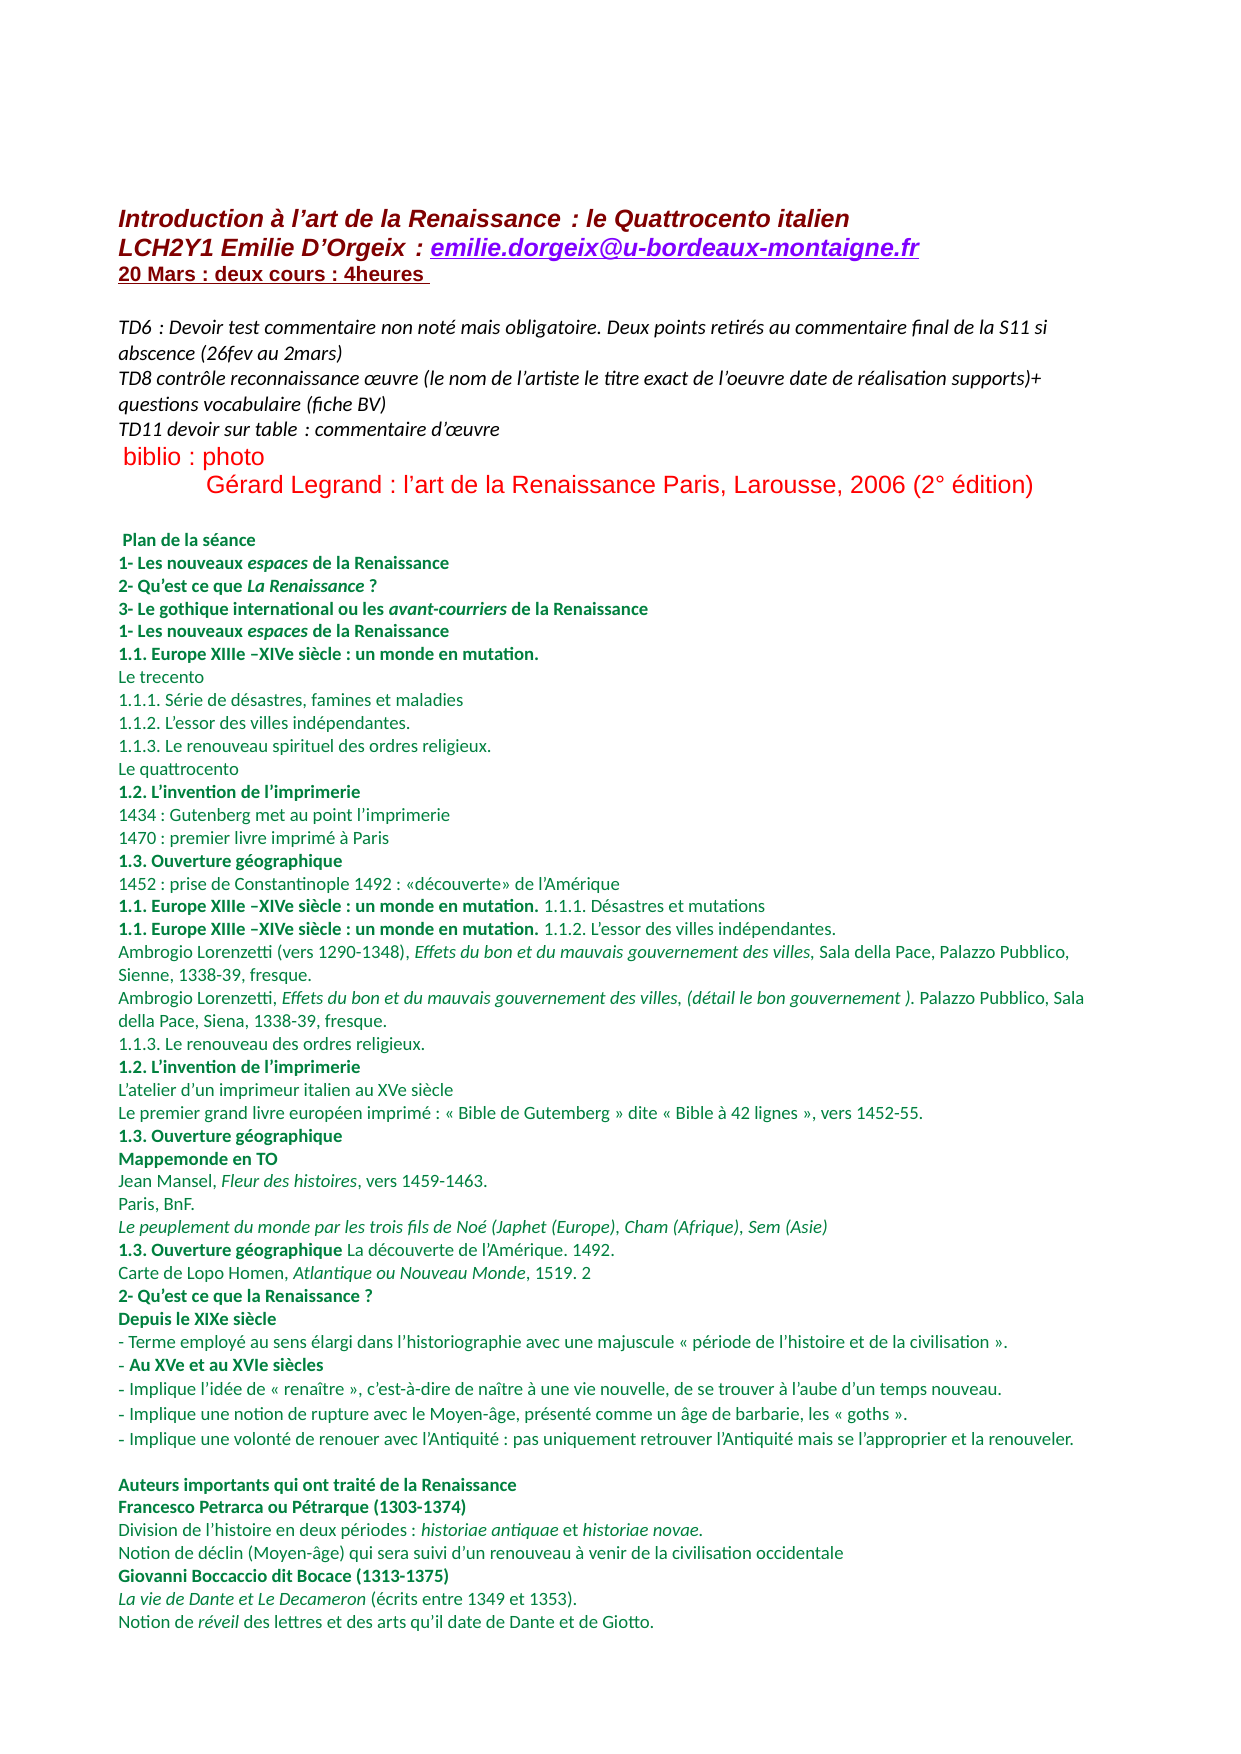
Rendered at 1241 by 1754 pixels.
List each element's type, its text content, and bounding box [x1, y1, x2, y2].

text Ambrogio Lorenzetti (vers 1290-1348), Effets du bon et du mauvais gouvernement des villes, Sala della Pace, Palazzo Pubblico, Sienne, 1338-39, fresque. [118, 940, 1122, 986]
text Introduction à l’art de la Renaissance : le Quattrocento italien [118, 204, 1122, 233]
text Jean Mansel, Fleur des histoires, vers 1459-1463. [118, 1169, 1122, 1192]
text Notion de réveil des lettres et des arts qu’il date de Dante et de Giotto. [118, 1610, 1122, 1633]
text 1.1.3. Le renouveau des ordres religieux. [118, 1032, 1122, 1055]
text - Implique une notion de rupture avec le Moyen-âge, présenté comme un âge de barbarie, les « goths ». [118, 1402, 1122, 1425]
text 1- Les nouveaux espaces de la Renaissance [118, 619, 1122, 642]
text - Au XVe et au XVIe siècles [118, 1353, 1122, 1376]
text 1.1. Europe XIIIe –XIVe siècle : un monde en mutation. 1.1.2. L’essor des villes indépendantes. [118, 917, 1122, 940]
text 1.3. Ouverture géographique [118, 849, 1122, 872]
text 1452 : prise de Constantinople 1492 : «découverte» de l’Amérique [118, 872, 1122, 894]
text Mappemonde en TO [118, 1147, 1122, 1169]
text 1434 : Gutenberg met au point l’imprimerie [118, 803, 1122, 826]
text 1.1.1. Série de désastres, famines et maladies [118, 688, 1122, 711]
text 1- Les nouveaux espaces de la Renaissance [118, 551, 1122, 574]
text TD8 contrôle reconnaissance œuvre (le nom de l’artiste le titre exact de l’oeuvre date de réalisation supports)+ questions vocabulaire (fiche BV) [118, 365, 1122, 416]
text TD6 : Devoir test commentaire non noté mais obligatoire. Deux points retirés au commentaire final de la S11 si abscence (26fev au 2mars) [118, 314, 1122, 365]
text Paris, BnF. [118, 1192, 1122, 1215]
text Notion de déclin (Moyen-âge) qui sera suivi d’un renouveau à venir de la civilisation occidentale [118, 1542, 1122, 1564]
text 1.3. Ouverture géographique [118, 1124, 1122, 1147]
text 2- Qu’est ce que La Renaissance ? [118, 574, 1122, 597]
text Plan de la séance [118, 528, 1122, 551]
text TD11 devoir sur table : commentaire d’œuvre [118, 416, 1122, 442]
text 1.3. Ouverture géographique La découverte de l’Amérique. 1492. [118, 1238, 1122, 1261]
text 1.1. Europe XIIIe –XIVe siècle : un monde en mutation. [118, 642, 1122, 665]
text 1.1. Europe XIIIe –XIVe siècle : un monde en mutation. 1.1.1. Désastres et mutations [118, 894, 1122, 917]
text Le peuplement du monde par les trois fils de Noé (Japhet (Europe), Cham (Afrique), Sem (Asie) [118, 1215, 1122, 1238]
text 1.2. L’invention de l’imprimerie [118, 780, 1122, 803]
text Ambrogio Lorenzetti, Effets du bon et du mauvais gouvernement des villes, (détail le bon gouvernement ). Palazzo Pubblico, Sala della Pace, Siena, 1338-39, fresque. [118, 986, 1122, 1032]
text Depuis le XIXe siècle [118, 1307, 1122, 1330]
text 2- Qu’est ce que la Renaissance ? [118, 1284, 1122, 1307]
text Le premier grand livre européen imprimé : « Bible de Gutemberg » dite « Bible à 42 lignes », vers 1452-55. [118, 1101, 1122, 1124]
text Gérard Legrand : l’art de la Renaissance Paris, Larousse, 2006 (2° édition) [118, 470, 1122, 499]
text Giovanni Boccaccio dit Bocace (1313-1375) [118, 1564, 1122, 1587]
text LCH2Y1 Emilie D’Orgeix : emilie.dorgeix@u-bordeaux-montaigne.fr [118, 233, 1122, 262]
text Le quattrocento [118, 757, 1122, 780]
text - Implique l’idée de « renaître », c’est-à-dire de naître à une vie nouvelle, de se trouver à l’aube d’un temps nouveau. [118, 1378, 1122, 1401]
text Auteurs importants qui ont traité de la Renaissance [118, 1473, 1122, 1496]
text 1.1.2. L’essor des villes indépendantes. [118, 711, 1122, 734]
text - Terme employé au sens élargi dans l’historiographie avec une majuscule « période de l’histoire et de la civilisation ». [118, 1330, 1122, 1353]
text - Implique une volonté de renouer avec l’Antiquité : pas uniquement retrouver l’Antiquité mais se l’approprier et la renouveler. [118, 1427, 1122, 1450]
text Division de l’histoire en deux périodes : historiae antiquae et historiae novae. [118, 1519, 1122, 1542]
text L’atelier d’un imprimeur italien au XVe siècle [118, 1078, 1122, 1101]
text Carte de Lopo Homen, Atlantique ou Nouveau Monde, 1519. 2 [118, 1261, 1122, 1284]
text Francesco Petrarca ou Pétrarque (1303-1374) [118, 1496, 1122, 1519]
text 1.2. L’invention de l’imprimerie [118, 1055, 1122, 1078]
text 1470 : premier livre imprimé à Paris [118, 826, 1122, 849]
text Le trecento [118, 665, 1122, 688]
text La vie de Dante et Le Decameron (écrits entre 1349 et 1353). [118, 1587, 1122, 1610]
text 3- Le gothique international ou les avant-courriers de la Renaissance [118, 597, 1122, 619]
text biblio : photo [118, 442, 1122, 470]
text 20 Mars : deux cours : 4heures [118, 262, 1122, 286]
text 1.1.3. Le renouveau spirituel des ordres religieux. [118, 734, 1122, 757]
